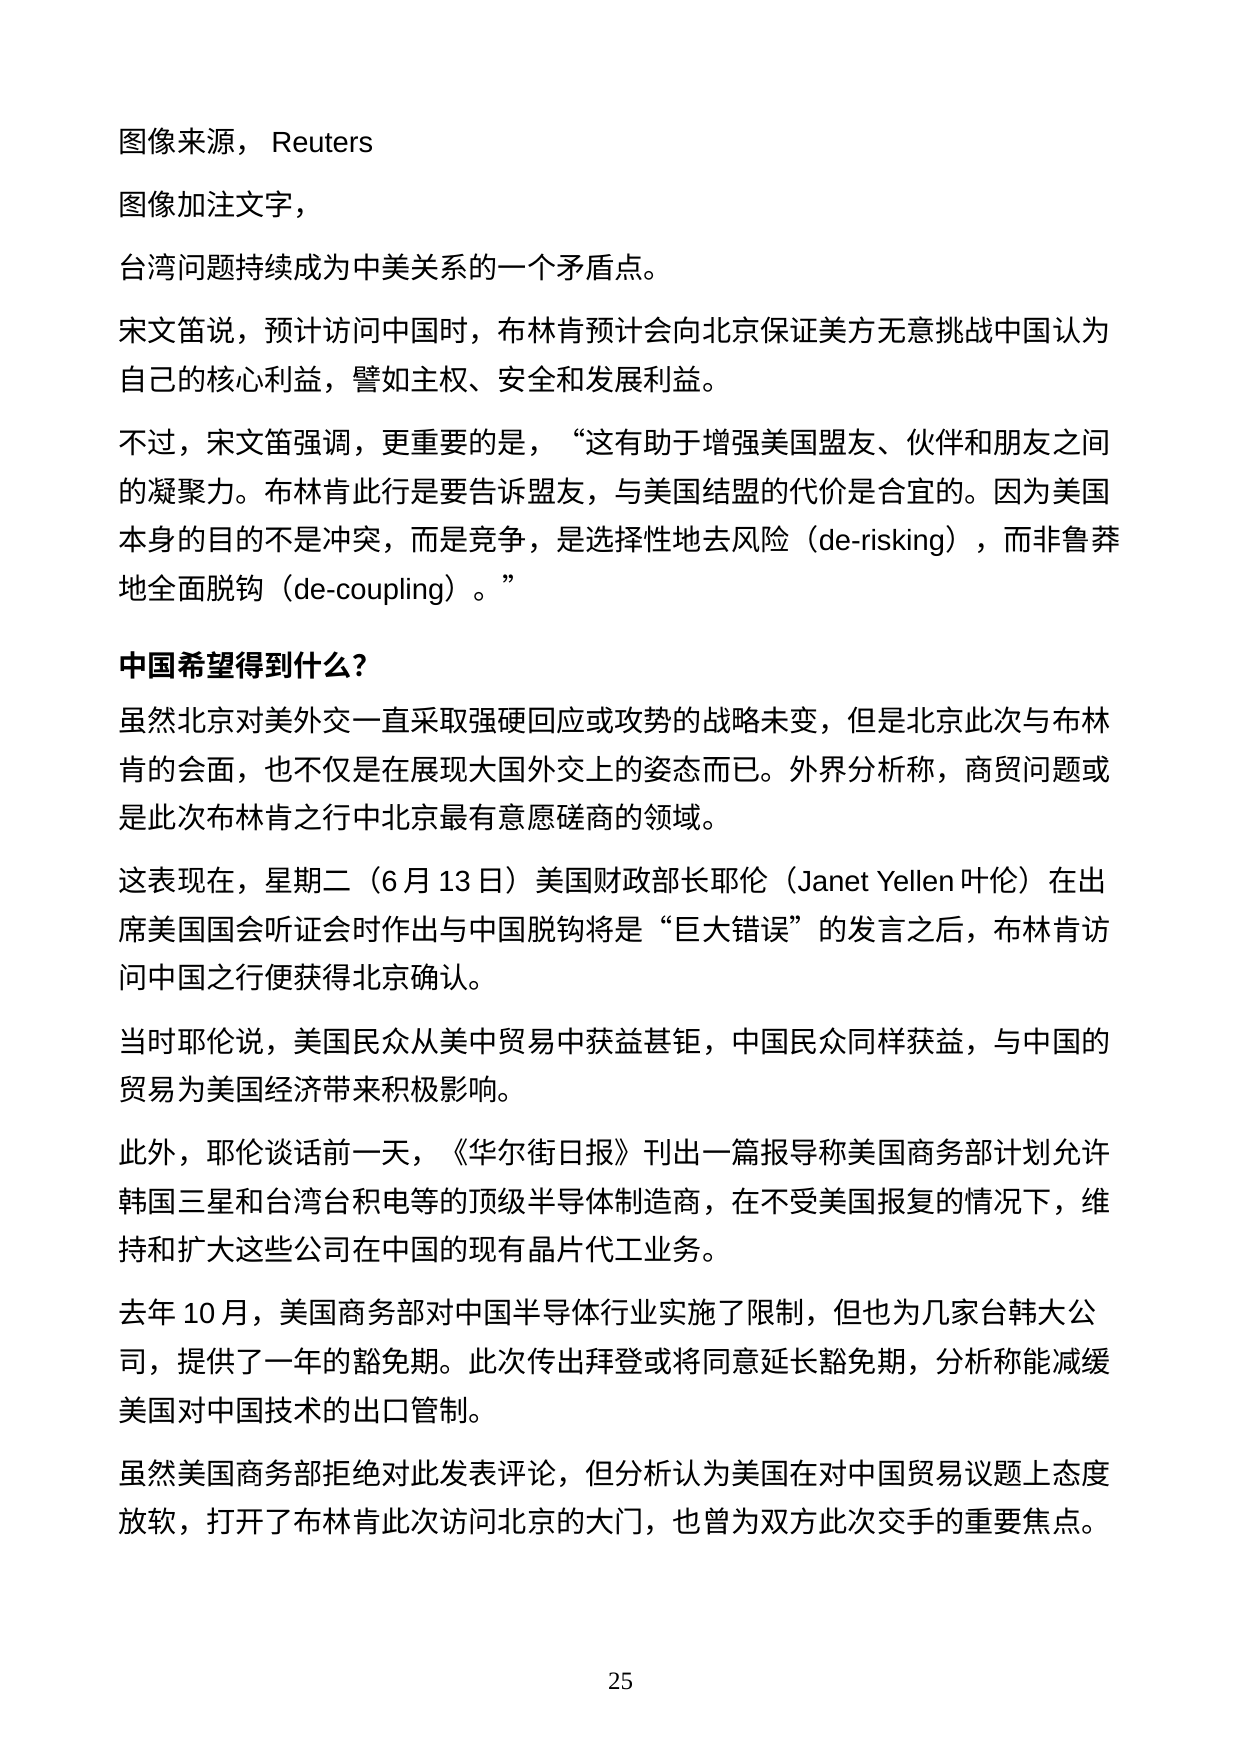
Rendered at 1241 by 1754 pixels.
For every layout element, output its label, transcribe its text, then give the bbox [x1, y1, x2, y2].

text 此外，耶伦谈话前一天，《华尔街日报》刊出一篇报导称美国商务部计划允许韩国三星和台湾台积电等的顶级半导体制造商，在不受美国报复的情况下，维持和扩大这些公司在中国的现有晶片代工业务。 [118, 1130, 1122, 1269]
subtitle 中国希望得到什么？ [118, 643, 1122, 685]
text 去年10月，美国商务部对中国半导体行业实施了限制，但也为几家台韩大公司，提供了一年的豁免期。此次传出拜登或将同意延长豁免期，分析称能减缓美国对中国技术的出口管制。 [118, 1290, 1122, 1429]
text 图像来源， Reuters [118, 118, 1122, 161]
text 宋文笛说，预计访问中国时，布林肯预计会向北京保证美方无意挑战中国认为自己的核心利益，譬如主权、安全和发展利益。 [118, 308, 1122, 399]
text 虽然北京对美外交一直采取强硬回应或攻势的战略未变，但是北京此次与布林肯的会面，也不仅是在展现大国外交上的姿态而已。外界分析称，商贸问题或是此次布林肯之行中北京最有意愿磋商的领域。 [118, 698, 1122, 837]
text 图像加注文字， [118, 182, 1122, 224]
text 台湾问题持续成为中美关系的一个矛盾点。 [118, 245, 1122, 287]
text 虽然美国商务部拒绝对此发表评论，但分析认为美国在对中国贸易议题上态度放软，打开了布林肯此次访问北京的大门，也曾为双方此次交手的重要焦点。 [118, 1450, 1122, 1541]
text 当时耶伦说，美国民众从美中贸易中获益甚钜，中国民众同样获益，与中国的贸易为美国经济带来积极影响。 [118, 1018, 1122, 1109]
text 不过，宋文笛强调，更重要的是，“这有助于增强美国盟友、伙伴和朋友之间的凝聚力。布林肯此行是要告诉盟友，与美国结盟的代价是合宜的。因为美国本身的目的不是冲突，而是竞争，是选择性地去风险（de-risking），而非鲁莽地全面脱钩（de-coupling）。” [118, 419, 1122, 607]
text 这表现在，星期二（6月13日）美国财政部长耶伦（Janet Yellen叶伦）在出席美国国会听证会时作出与中国脱钩将是“巨大错误”的发言之后，布林肯访问中国之行便获得北京确认。 [118, 858, 1122, 997]
